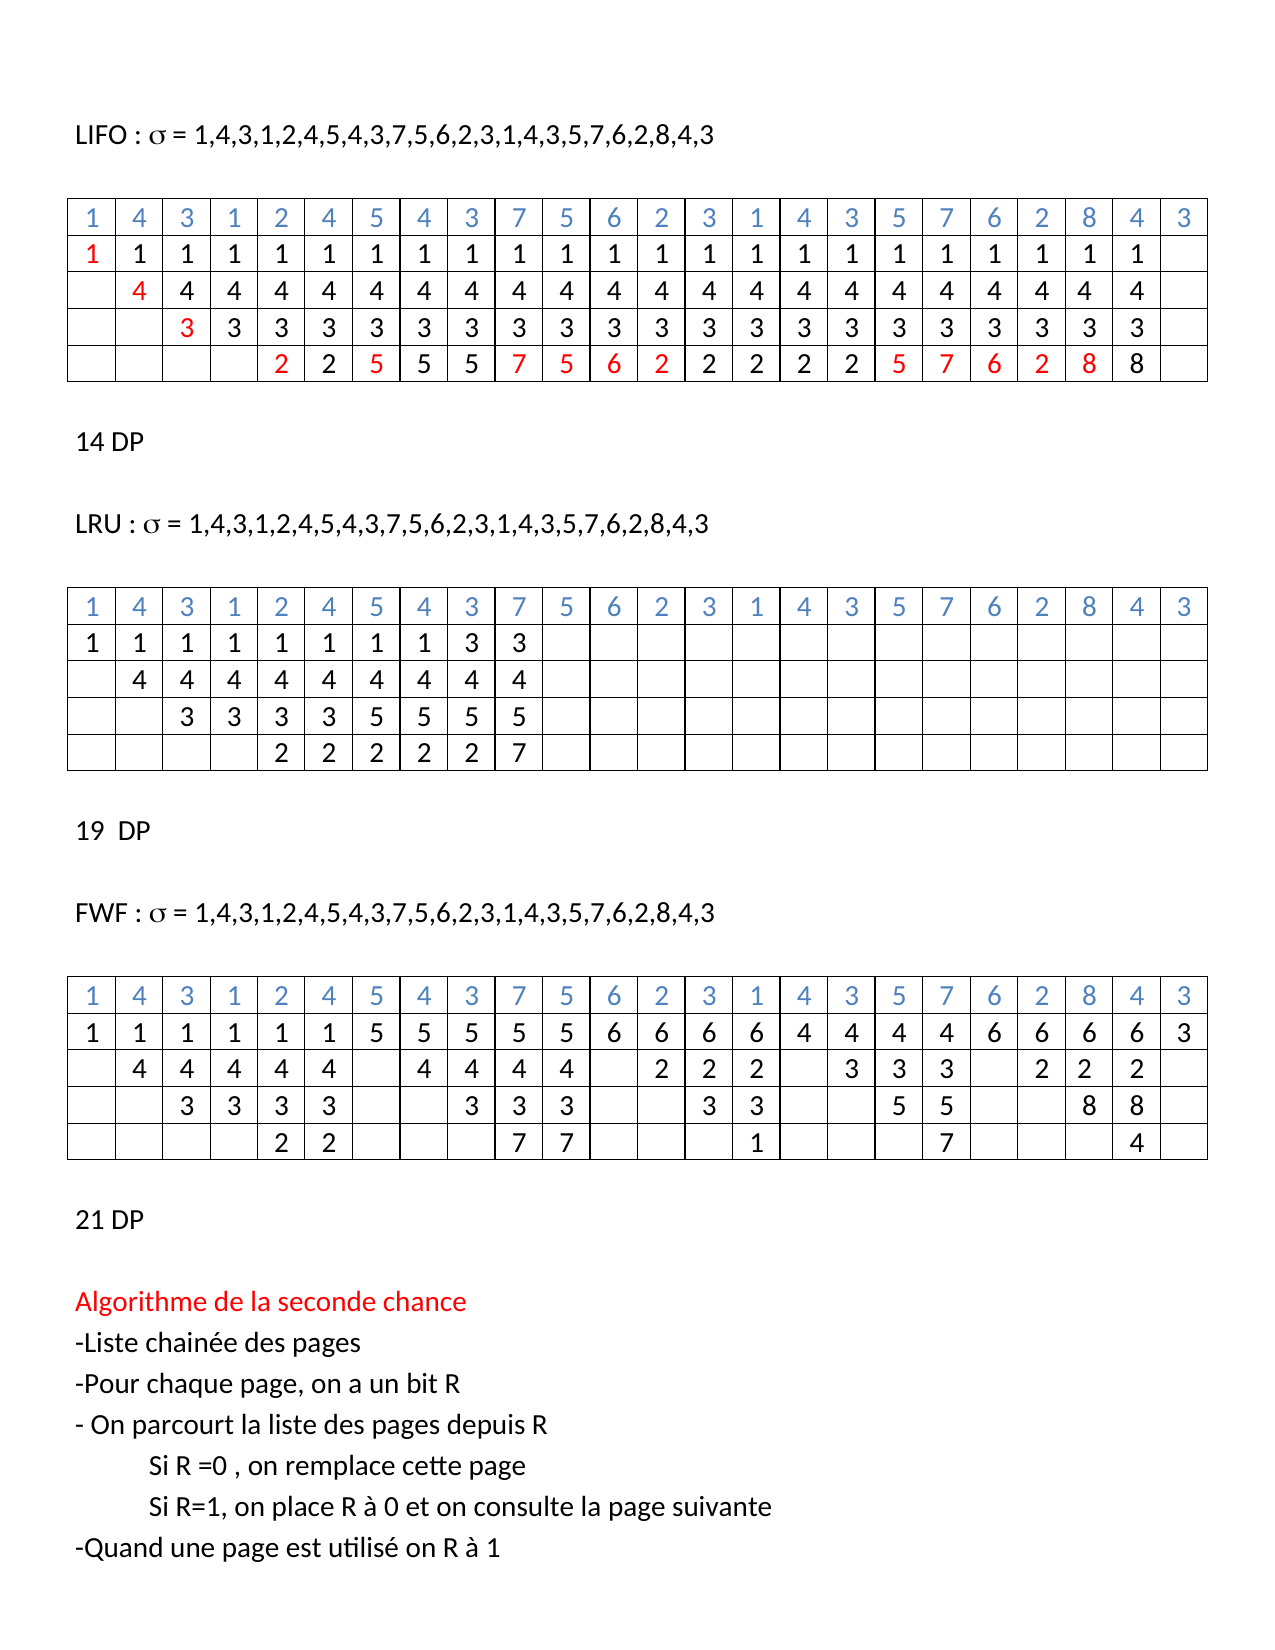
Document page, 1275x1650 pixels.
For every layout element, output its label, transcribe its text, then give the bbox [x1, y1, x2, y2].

table_cell 1 [353, 625, 399, 660]
table_cell [116, 1087, 162, 1123]
table_cell 4 [496, 272, 542, 308]
table_cell [543, 735, 589, 770]
table_cell 5 [876, 1087, 922, 1123]
table_cell 5 [448, 346, 494, 381]
table_header 5 [543, 977, 589, 1013]
table_cell 3 [448, 309, 494, 344]
table_cell 1 [781, 236, 827, 271]
table_cell [781, 735, 827, 770]
text Algorithme de la seconde chance [75, 1283, 1200, 1319]
table_header 7 [496, 588, 542, 623]
table_cell [353, 1050, 399, 1086]
table_cell 3 [496, 625, 542, 660]
table_cell 2 [305, 346, 352, 381]
table_header 3 [828, 199, 874, 234]
table_cell 1 [305, 1014, 352, 1049]
table_cell 1 [258, 625, 304, 660]
table_cell [1161, 1124, 1207, 1159]
table_cell [781, 1050, 827, 1086]
table_cell [733, 625, 779, 660]
table_cell 1 [401, 625, 447, 660]
table_cell 3 [496, 309, 542, 344]
text Si R=1, on place R à 0 et on consulte la page suivante [75, 1488, 1200, 1523]
table_cell 4 [496, 1050, 542, 1086]
table_cell 4 [923, 1014, 970, 1049]
table_cell [211, 346, 257, 381]
table_cell [543, 698, 589, 733]
table_cell 2 [1018, 346, 1065, 381]
text -Liste chainée des pages [75, 1324, 1200, 1360]
table_cell [1113, 625, 1160, 660]
table_cell [68, 1050, 115, 1086]
table_cell 8 [1113, 1087, 1160, 1123]
table_header 6 [971, 588, 1017, 623]
table_header 4 [116, 588, 162, 623]
table_cell [1161, 735, 1207, 770]
table_cell 1 [211, 1014, 257, 1049]
table_cell [591, 1124, 637, 1159]
table_cell 3 [163, 309, 210, 344]
table_cell 2 [638, 1050, 684, 1086]
table_cell 4 [305, 272, 352, 308]
table_cell [781, 698, 827, 733]
table_cell [971, 698, 1017, 733]
table_header 6 [971, 977, 1017, 1013]
table_cell 4 [116, 661, 162, 697]
table_cell 4 [401, 272, 447, 308]
table_cell 1 [733, 1124, 779, 1159]
table_cell 5 [353, 698, 399, 733]
table_cell [448, 1124, 494, 1159]
table_cell [591, 1050, 637, 1086]
table_cell 4 [543, 1050, 589, 1086]
table_cell 5 [496, 1014, 542, 1049]
table_header 6 [591, 977, 637, 1013]
table_cell 1 [116, 236, 162, 271]
table_cell [68, 1087, 115, 1123]
table_cell 3 [211, 1087, 257, 1123]
table_cell [828, 735, 874, 770]
table_cell [1018, 661, 1065, 697]
table_header 3 [448, 199, 494, 234]
table_header 2 [258, 199, 304, 234]
table_cell 7 [496, 1124, 542, 1159]
table_cell [591, 698, 637, 733]
table_header 8 [1066, 588, 1112, 623]
table_header 3 [163, 977, 210, 1013]
table_cell 4 [448, 272, 494, 308]
table_cell [686, 1124, 732, 1159]
table_cell 5 [353, 1014, 399, 1049]
table_header 3 [1161, 977, 1207, 1013]
table_cell [591, 625, 637, 660]
table_cell [876, 625, 922, 660]
table_cell 3 [733, 309, 779, 344]
table_cell [1161, 272, 1207, 308]
table_header 4 [781, 588, 827, 623]
table_cell [638, 1124, 684, 1159]
table_header 4 [781, 199, 827, 234]
table_cell 2 [686, 346, 732, 381]
table_cell [68, 1124, 115, 1159]
table_cell 7 [496, 735, 542, 770]
table_cell 4 [1113, 272, 1160, 308]
table_cell 3 [258, 309, 304, 344]
table_cell [971, 735, 1017, 770]
table_cell 6 [971, 1014, 1017, 1049]
table_cell 2 [258, 346, 304, 381]
table_cell [68, 698, 115, 733]
table_cell 1 [68, 625, 115, 660]
table_cell 2 [638, 346, 684, 381]
table_cell [543, 661, 589, 697]
table_cell [923, 698, 970, 733]
table_cell 3 [686, 309, 732, 344]
table_cell 4 [353, 661, 399, 697]
table_header 4 [1113, 977, 1160, 1013]
table_cell 3 [591, 309, 637, 344]
table_cell 3 [1018, 309, 1065, 344]
table_cell 3 [258, 1087, 304, 1123]
table_cell 4 [401, 1050, 447, 1086]
table_header 1 [733, 588, 779, 623]
table_cell [116, 309, 162, 344]
table_cell [828, 1087, 874, 1123]
table_cell 4 [1018, 272, 1065, 308]
table_cell 1 [353, 236, 399, 271]
table_cell 2 [401, 735, 447, 770]
table_header 2 [1018, 977, 1065, 1013]
table_header 5 [353, 199, 399, 234]
table_header 7 [496, 199, 542, 234]
table_cell [876, 1124, 922, 1159]
table_header 1 [733, 199, 779, 234]
table_cell 1 [258, 236, 304, 271]
table_cell [68, 346, 115, 381]
table_cell 3 [448, 625, 494, 660]
table_cell 6 [1066, 1014, 1112, 1049]
table_cell 5 [496, 698, 542, 733]
table_cell 5 [923, 1087, 970, 1123]
table_cell 2 [258, 735, 304, 770]
table_header 2 [1018, 199, 1065, 234]
table_cell 4 [781, 272, 827, 308]
table_cell 4 [828, 1014, 874, 1049]
table_cell 2 [686, 1050, 732, 1086]
table_cell [1161, 309, 1207, 344]
table_cell 4 [591, 272, 637, 308]
table_cell 1 [68, 1014, 115, 1049]
table_cell 2 [733, 1050, 779, 1086]
table_cell 3 [211, 698, 257, 733]
table_cell 4 [401, 661, 447, 697]
text - On parcourt la liste des pages depuis R [75, 1406, 1200, 1442]
table_cell 1 [686, 236, 732, 271]
table_cell [211, 1124, 257, 1159]
table_header 4 [305, 977, 352, 1013]
table_cell 5 [448, 698, 494, 733]
text -Quand une page est utilisé on R à 1 [75, 1529, 1200, 1564]
table_cell 8 [1113, 346, 1160, 381]
table_cell 4 [923, 272, 970, 308]
table_cell 1 [828, 236, 874, 271]
table_cell 3 [401, 309, 447, 344]
table_header 8 [1066, 977, 1112, 1013]
table_cell [401, 1087, 447, 1123]
table_cell [781, 625, 827, 660]
table_cell [781, 661, 827, 697]
table_cell 1 [1066, 236, 1112, 271]
table_cell 1 [733, 236, 779, 271]
table_cell [353, 1124, 399, 1159]
table_cell 3 [305, 698, 352, 733]
table_header 4 [1113, 199, 1160, 234]
table_cell [733, 661, 779, 697]
table_header 5 [353, 588, 399, 623]
table_cell [638, 698, 684, 733]
table_cell 4 [116, 1050, 162, 1086]
table_cell 2 [305, 1124, 352, 1159]
table_cell [1066, 625, 1112, 660]
table_cell 3 [971, 309, 1017, 344]
table_cell [1018, 625, 1065, 660]
table_cell 1 [1018, 236, 1065, 271]
table_cell 1 [116, 1014, 162, 1049]
table_cell [116, 346, 162, 381]
table_cell 4 [828, 272, 874, 308]
table_cell 6 [591, 346, 637, 381]
table_header 5 [353, 977, 399, 1013]
table_cell 6 [686, 1014, 732, 1049]
table_cell 8 [1066, 346, 1112, 381]
table_cell [353, 1087, 399, 1123]
table_cell 3 [923, 1050, 970, 1086]
table_cell [638, 625, 684, 660]
table_cell 5 [401, 346, 447, 381]
table_cell 4 [163, 272, 210, 308]
table_cell 3 [496, 1087, 542, 1123]
table_cell [68, 661, 115, 697]
table_cell [163, 346, 210, 381]
table_cell [1161, 661, 1207, 697]
table_cell [1161, 1087, 1207, 1123]
table_cell 1 [305, 236, 352, 271]
table_cell 3 [781, 309, 827, 344]
table_cell 1 [496, 236, 542, 271]
table_cell [971, 1050, 1017, 1086]
table_cell [163, 1124, 210, 1159]
table_cell 3 [543, 309, 589, 344]
table_header 7 [923, 588, 970, 623]
text 14 DP [75, 423, 1200, 459]
table_cell [543, 625, 589, 660]
table_cell 4 [116, 272, 162, 308]
table_cell [1113, 698, 1160, 733]
table_cell [733, 698, 779, 733]
text LRU :  = 1,4,3,1,2,4,5,4,3,7,5,6,2,3,1,4,3,5,7,6,2,8,4,3 [75, 505, 1200, 541]
table_header 3 [448, 588, 494, 623]
table_header 1 [68, 977, 115, 1013]
table_header 4 [1113, 588, 1160, 623]
table_cell 3 [828, 309, 874, 344]
table_header 3 [1161, 588, 1207, 623]
table_header 2 [638, 199, 684, 234]
table_cell 3 [876, 1050, 922, 1086]
table_cell [971, 1087, 1017, 1123]
table_cell [1161, 698, 1207, 733]
table_cell [1113, 735, 1160, 770]
table_cell 5 [543, 1014, 589, 1049]
table_cell 1 [448, 236, 494, 271]
table_header 4 [401, 199, 447, 234]
table_header 1 [211, 588, 257, 623]
table_cell 1 [543, 236, 589, 271]
table_cell 1 [116, 625, 162, 660]
table_header 4 [305, 588, 352, 623]
table_cell 3 [733, 1087, 779, 1123]
table_cell 2 [353, 735, 399, 770]
table_cell [923, 625, 970, 660]
table_cell 1 [211, 236, 257, 271]
table_header 3 [686, 588, 732, 623]
table_cell [971, 625, 1017, 660]
table_cell [211, 735, 257, 770]
table_cell 1 [163, 1014, 210, 1049]
table_cell [828, 661, 874, 697]
table_cell 3 [448, 1087, 494, 1123]
table_header 3 [163, 588, 210, 623]
table_header 6 [591, 588, 637, 623]
table_cell 1 [163, 236, 210, 271]
table_cell 3 [163, 698, 210, 733]
table_cell [1161, 236, 1207, 271]
table_cell 1 [258, 1014, 304, 1049]
table_cell [971, 661, 1017, 697]
table_header 7 [923, 199, 970, 234]
table_cell 3 [828, 1050, 874, 1086]
text LIFO :  = 1,4,3,1,2,4,5,4,3,7,5,6,2,3,1,4,3,5,7,6,2,8,4,3 [75, 116, 1200, 152]
table_cell [638, 735, 684, 770]
table_header 3 [163, 199, 210, 234]
table_cell [1018, 698, 1065, 733]
table_cell 4 [971, 272, 1017, 308]
table_header 1 [211, 199, 257, 234]
table_cell 7 [923, 1124, 970, 1159]
table_cell 1 [211, 625, 257, 660]
table_header 4 [401, 977, 447, 1013]
table_cell [923, 661, 970, 697]
table_cell 8 [1066, 1087, 1112, 1123]
table_header 8 [1066, 199, 1112, 234]
table_header 2 [638, 588, 684, 623]
table_cell 4 [876, 272, 922, 308]
table_cell 4 [211, 661, 257, 697]
table_header 7 [496, 977, 542, 1013]
table_cell [923, 735, 970, 770]
table_cell 2 [1113, 1050, 1160, 1086]
table_header 3 [1161, 199, 1207, 234]
table_cell 3 [923, 309, 970, 344]
table_cell 1 [68, 236, 115, 271]
table_cell 6 [591, 1014, 637, 1049]
table_cell [686, 625, 732, 660]
table_cell 5 [353, 346, 399, 381]
table_cell 5 [543, 346, 589, 381]
table_header 2 [1018, 588, 1065, 623]
table_cell [876, 735, 922, 770]
table_cell 1 [163, 625, 210, 660]
table_cell [1161, 1050, 1207, 1086]
table_cell 4 [733, 272, 779, 308]
table_cell [638, 1087, 684, 1123]
table_cell 4 [638, 272, 684, 308]
table_cell 4 [686, 272, 732, 308]
table_cell 5 [876, 346, 922, 381]
table_cell [1066, 698, 1112, 733]
table_cell 6 [1113, 1014, 1160, 1049]
table_header 6 [591, 199, 637, 234]
table_header 2 [258, 588, 304, 623]
table_cell 3 [543, 1087, 589, 1123]
table_cell [828, 625, 874, 660]
table_cell [686, 735, 732, 770]
table_cell [781, 1087, 827, 1123]
table_cell 4 [781, 1014, 827, 1049]
table_cell 1 [923, 236, 970, 271]
table_cell 3 [1113, 309, 1160, 344]
table_cell 1 [971, 236, 1017, 271]
table_cell 4 [211, 1050, 257, 1086]
table_cell [401, 1124, 447, 1159]
table_cell 6 [638, 1014, 684, 1049]
table_cell [591, 735, 637, 770]
table_cell 2 [258, 1124, 304, 1159]
table_cell 4 [1066, 272, 1112, 308]
table_cell 4 [1113, 1124, 1160, 1159]
table_cell 4 [448, 1050, 494, 1086]
table_cell [1066, 1124, 1112, 1159]
table_header 5 [876, 199, 922, 234]
table_cell [1066, 661, 1112, 697]
table_cell 2 [781, 346, 827, 381]
table_cell 4 [448, 661, 494, 697]
table_header 4 [116, 977, 162, 1013]
table_header 1 [68, 199, 115, 234]
table_cell 1 [876, 236, 922, 271]
table_cell 4 [258, 661, 304, 697]
table_cell 5 [401, 698, 447, 733]
table_cell 2 [305, 735, 352, 770]
table_cell 4 [163, 1050, 210, 1086]
table_cell [876, 661, 922, 697]
table_header 7 [923, 977, 970, 1013]
table_cell [1066, 735, 1112, 770]
table_cell 7 [543, 1124, 589, 1159]
table_header 3 [686, 199, 732, 234]
table_cell [116, 698, 162, 733]
table_cell 1 [305, 625, 352, 660]
table_cell 3 [353, 309, 399, 344]
table_cell 3 [876, 309, 922, 344]
table_cell 3 [686, 1087, 732, 1123]
table_cell [591, 1087, 637, 1123]
table_cell 3 [305, 1087, 352, 1123]
table_cell 4 [543, 272, 589, 308]
table_header 3 [448, 977, 494, 1013]
text FWF :  = 1,4,3,1,2,4,5,4,3,7,5,6,2,3,1,4,3,5,7,6,2,8,4,3 [75, 894, 1200, 930]
table_header 1 [733, 977, 779, 1013]
text 21 DP [75, 1201, 1200, 1237]
table_header 4 [116, 199, 162, 234]
table_cell 6 [971, 346, 1017, 381]
table_cell [163, 735, 210, 770]
table_cell 3 [258, 698, 304, 733]
table_cell 2 [1066, 1050, 1112, 1086]
table_header 2 [258, 977, 304, 1013]
table_cell [686, 661, 732, 697]
table_header 1 [68, 588, 115, 623]
table_cell 4 [211, 272, 257, 308]
table_cell [68, 272, 115, 308]
table_cell [1161, 346, 1207, 381]
table_cell [1161, 625, 1207, 660]
table_cell [733, 735, 779, 770]
table_header 4 [781, 977, 827, 1013]
table_header 1 [211, 977, 257, 1013]
table_cell 1 [591, 236, 637, 271]
table_cell 4 [305, 1050, 352, 1086]
table_cell 6 [1018, 1014, 1065, 1049]
table_cell [1113, 661, 1160, 697]
table_cell 6 [733, 1014, 779, 1049]
table_cell 2 [733, 346, 779, 381]
table_cell 3 [1066, 309, 1112, 344]
table_cell [781, 1124, 827, 1159]
table_cell 7 [923, 346, 970, 381]
table_cell [1018, 1124, 1065, 1159]
table_cell 3 [1161, 1014, 1207, 1049]
table_cell [116, 1124, 162, 1159]
table_cell [828, 698, 874, 733]
table_cell [638, 661, 684, 697]
table_cell 3 [638, 309, 684, 344]
table_cell 4 [353, 272, 399, 308]
table_header 4 [305, 199, 352, 234]
table_header 3 [828, 588, 874, 623]
table_cell [68, 309, 115, 344]
table_header 4 [401, 588, 447, 623]
table_cell [828, 1124, 874, 1159]
table_cell 3 [163, 1087, 210, 1123]
table_cell 2 [1018, 1050, 1065, 1086]
table_cell [686, 698, 732, 733]
text -Pour chaque page, on a un bit R [75, 1365, 1200, 1401]
table_header 5 [543, 588, 589, 623]
table_cell 2 [828, 346, 874, 381]
table_cell 4 [258, 1050, 304, 1086]
table_cell 4 [163, 661, 210, 697]
table_cell 5 [401, 1014, 447, 1049]
table_cell 3 [211, 309, 257, 344]
table_header 5 [876, 977, 922, 1013]
table_cell [971, 1124, 1017, 1159]
table_cell [1018, 1087, 1065, 1123]
table_cell [591, 661, 637, 697]
table_cell 1 [401, 236, 447, 271]
table_cell 1 [638, 236, 684, 271]
table_header 6 [971, 199, 1017, 234]
table_header 2 [638, 977, 684, 1013]
table_cell 4 [305, 661, 352, 697]
table_cell [876, 698, 922, 733]
table_cell [68, 735, 115, 770]
table_cell 2 [448, 735, 494, 770]
table_cell 7 [496, 346, 542, 381]
table_cell 5 [448, 1014, 494, 1049]
table_header 3 [828, 977, 874, 1013]
table_header 5 [543, 199, 589, 234]
text Si R =0 , on remplace cette page [75, 1447, 1200, 1482]
table_cell 4 [876, 1014, 922, 1049]
table_cell 4 [258, 272, 304, 308]
table_cell 4 [496, 661, 542, 697]
table_cell [1018, 735, 1065, 770]
table_cell 1 [1113, 236, 1160, 271]
table_header 3 [686, 977, 732, 1013]
table_header 5 [876, 588, 922, 623]
text 19 DP [75, 812, 1200, 848]
table_cell 3 [305, 309, 352, 344]
table_cell [116, 735, 162, 770]
